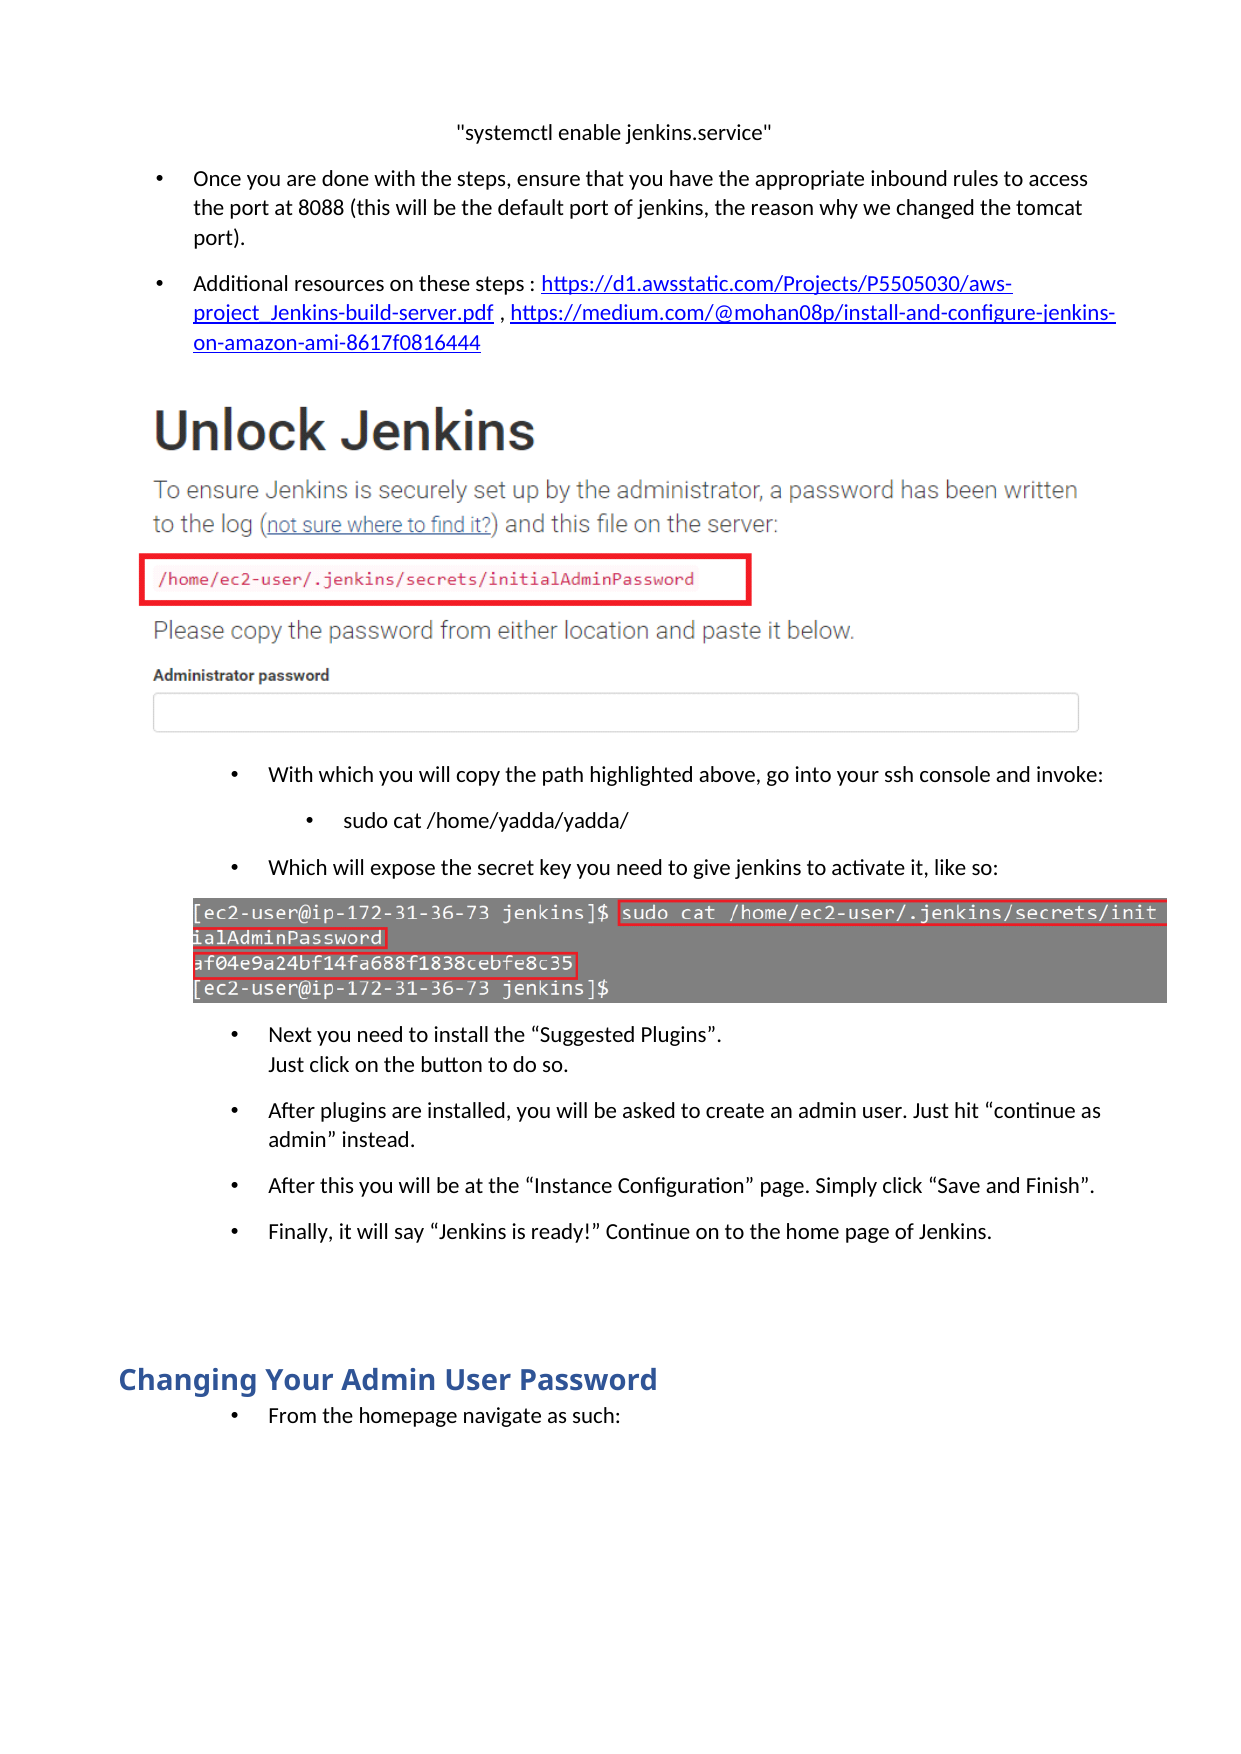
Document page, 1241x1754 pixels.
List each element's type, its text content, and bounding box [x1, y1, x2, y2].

list sudo cat /home/yadda/yadda/ [306, 807, 1122, 834]
list After plugins are installed, you will be asked to create an admin user. Just hit “continue as admin” instead. [231, 1096, 1122, 1153]
text Changing Your Admin User Password [118, 1359, 1122, 1399]
list Once you are done with the steps, ensure that you have the appropriate inbound rules to access the port at 8088 (this will be the default port of jenkins, the reason why we changed the tomcat port). [156, 164, 1122, 251]
list From the homepage navigate as such: [231, 1401, 1122, 1429]
list "systemctl enable jenkins.service" [418, 118, 1122, 146]
list After this you will be at the “Instance Configuration” page. Simply click “Save and Finish”. [231, 1171, 1122, 1199]
list Finally, it will say “Jenkins is ready!” Continue on to the home page of Jenkins. [231, 1217, 1122, 1245]
list Next you need to install the “Suggested Plugins”. Just click on the button to do so. [231, 1020, 1122, 1078]
list With which you will copy the path highlighted above, go into your ssh console and invoke: [231, 761, 1122, 788]
list Additional resources on these steps : https://d1.awsstatic.com/Projects/P5505030/aws-project_Jenkins-build-server.pdf , https://medium.com/@mohan08p/install-and-configure-jenkins-on-amazon-ami-8617f0816444 [156, 269, 1122, 356]
list Which will expose the secret key you need to give jenkins to activate it, like so: [231, 853, 1122, 881]
